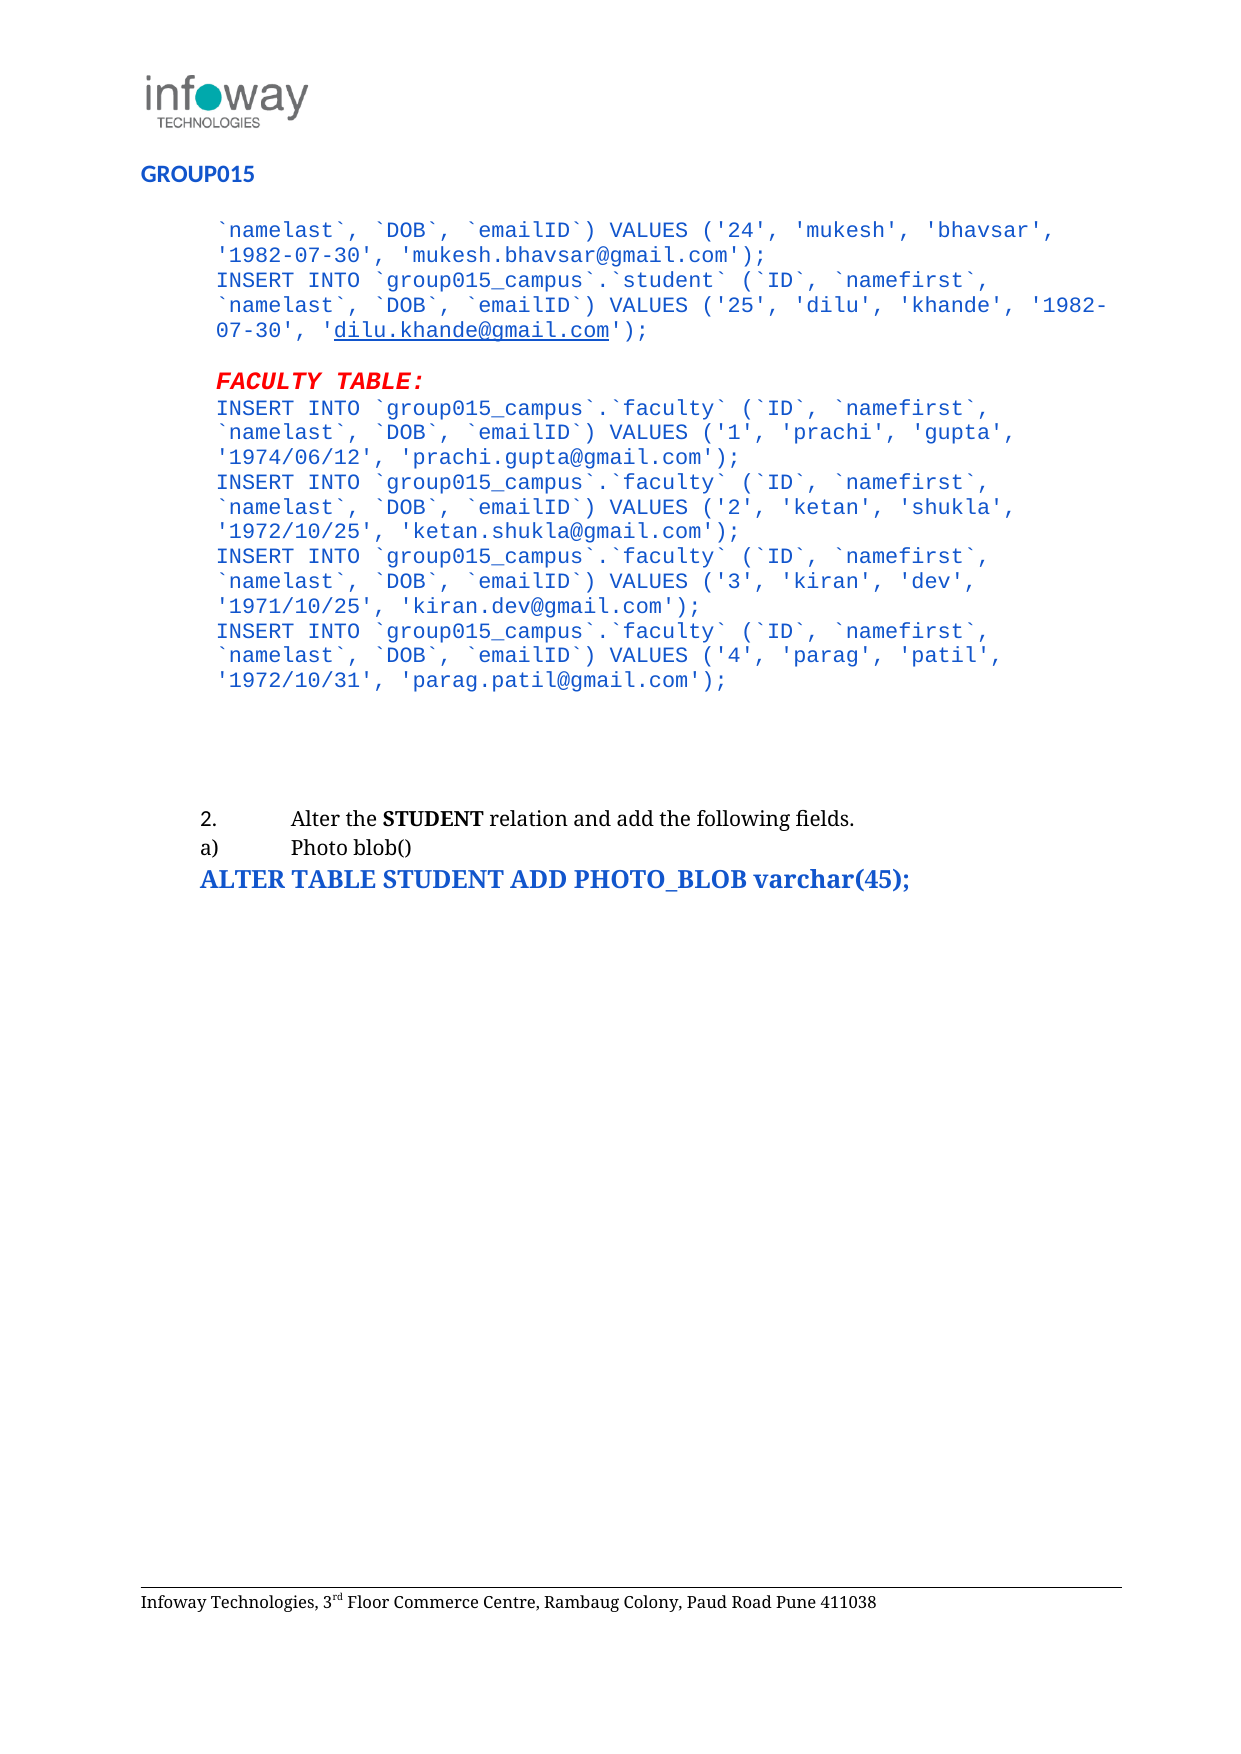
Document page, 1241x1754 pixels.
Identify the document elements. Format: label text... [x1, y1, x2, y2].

text `namelast`, `DOB`, `emailID`) VALUES ('24', 'mukesh', 'bhavsar', '1982-07-30', 'mukesh.bhavsar@gmail.com'); [216, 220, 1122, 269]
text INSERT INTO `group015_campus`.`faculty` (`ID`, `namefirst`, `namelast`, `DOB`, `emailID`) VALUES ('2', 'ketan', 'shukla', '1972/10/25', 'ketan.shukla@gmail.com'); [216, 471, 1122, 546]
text ALTER TABLE STUDENT ADD PHOTO_BLOB varchar(45); [185, 861, 1122, 895]
text INSERT INTO `group015_campus`.`faculty` (`ID`, `namefirst`, `namelast`, `DOB`, `emailID`) VALUES ('3', 'kiran', 'dev', '1971/10/25', 'kiran.dev@gmail.com'); [216, 546, 1122, 620]
text FACULTY TABLE: [216, 368, 1122, 397]
picture [140, 73, 311, 131]
list Photo blob() [200, 833, 1122, 861]
list Alter the STUDENT relation and add the following fields. [200, 804, 1122, 833]
text INSERT INTO `group015_campus`.`faculty` (`ID`, `namefirst`, `namelast`, `DOB`, `emailID`) VALUES ('4', 'parag', 'patil', '1972/10/31', 'parag.patil@gmail.com'); [216, 620, 1122, 694]
text INSERT INTO `group015_campus`.`faculty` (`ID`, `namefirst`, `namelast`, `DOB`, `emailID`) VALUES ('1', 'prachi', 'gupta', '1974/06/12', 'prachi.gupta@gmail.com'); [216, 397, 1122, 471]
text INSERT INTO `group015_campus`.`student` (`ID`, `namefirst`, `namelast`, `DOB`, `emailID`) VALUES ('25', 'dilu', 'khande', '1982-07-30', 'dilu.khande@gmail.com'); [216, 269, 1122, 344]
